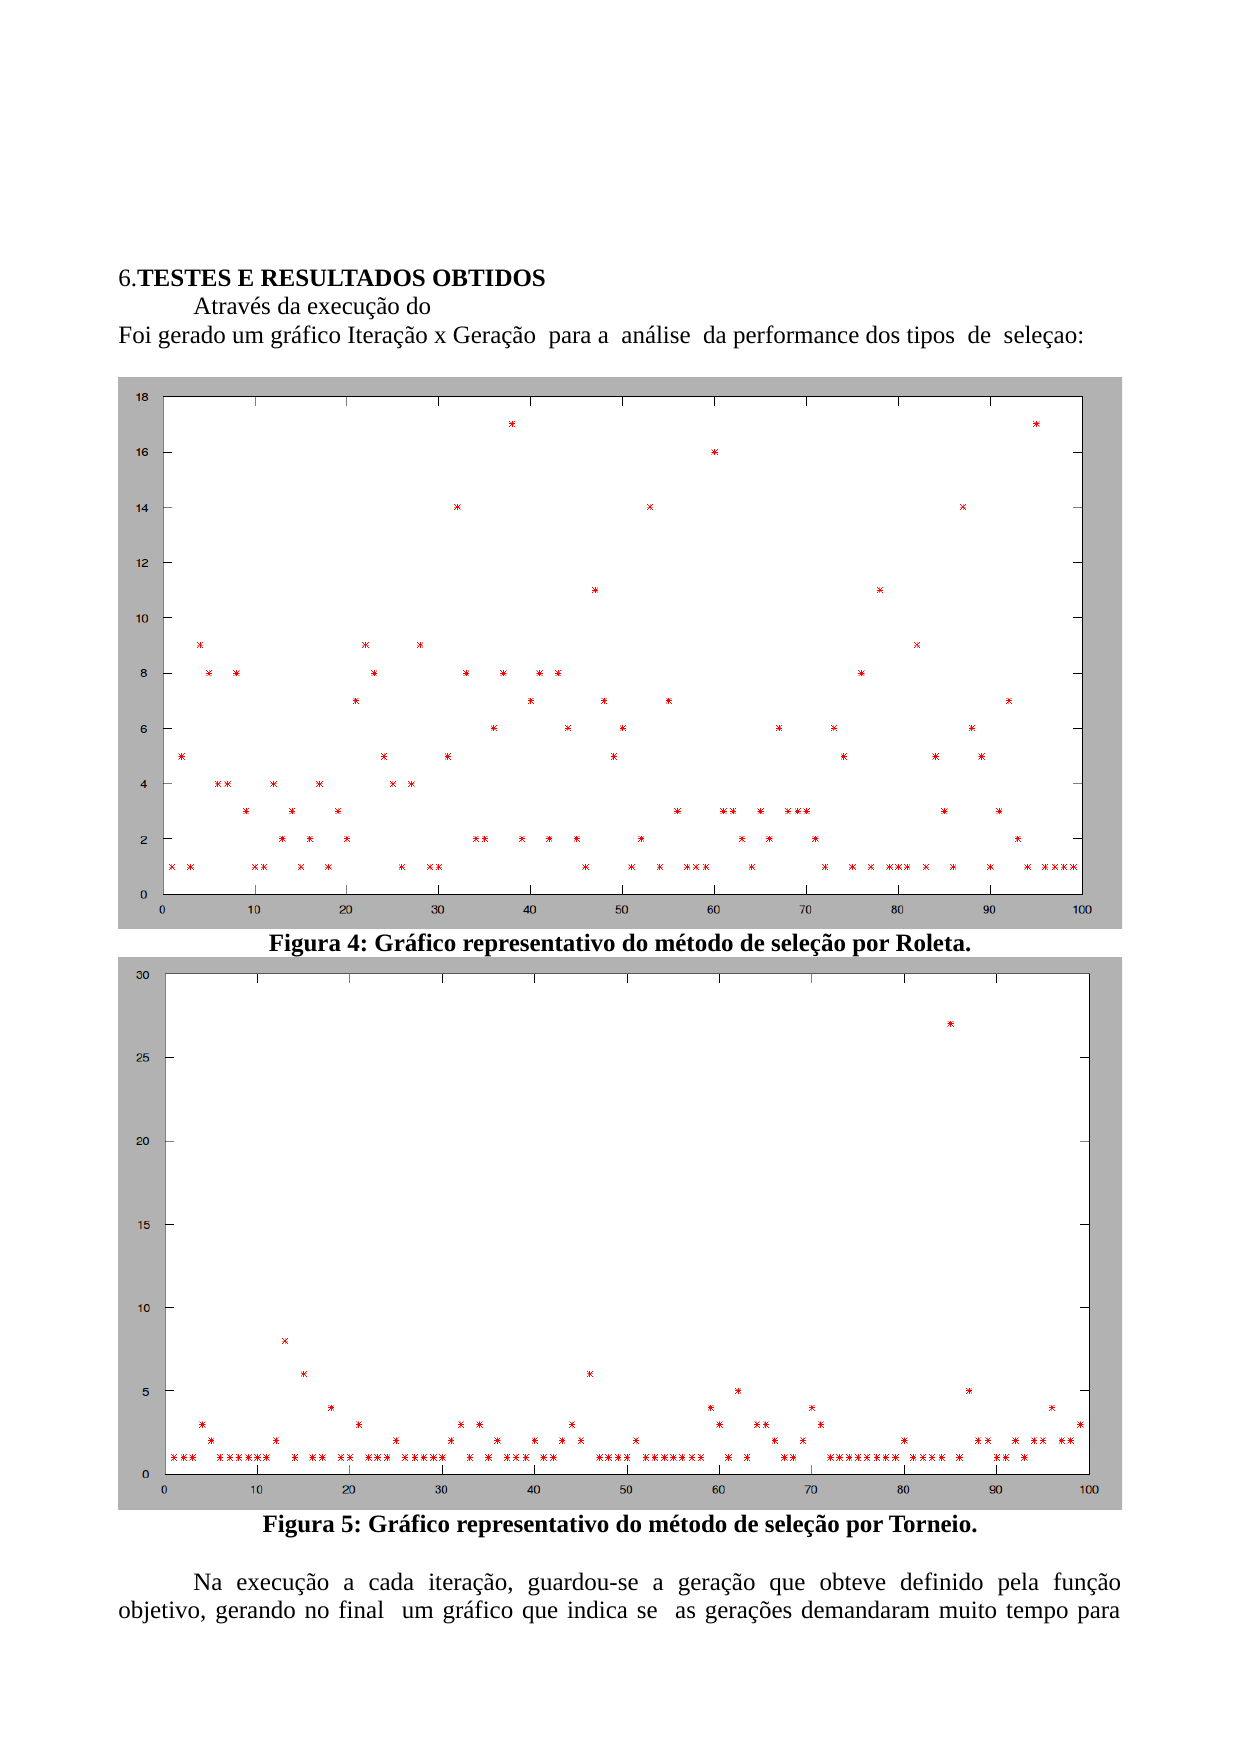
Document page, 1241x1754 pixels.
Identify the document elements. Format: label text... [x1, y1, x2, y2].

text 6.TESTES E RESULTADOS OBTIDOS [118, 263, 1122, 291]
picture [118, 957, 1123, 1510]
text Figura 5: Gráfico representativo do método de seleção por Torneio. [118, 1510, 1122, 1538]
text Foi gerado um gráfico Iteração x Geração para a análise da performance dos tipos de seleçao: [118, 320, 1122, 349]
text Na execução a cada iteração, guardou-se a geração que obteve definido pela função objetivo, gerando no final um gráfico que indica se as gerações demandaram muito tempo para [118, 1567, 1122, 1624]
picture [118, 377, 1123, 929]
text Através da execução do [118, 291, 1122, 320]
text Figura 4: Gráfico representativo do método de seleção por Roleta. [118, 929, 1122, 957]
